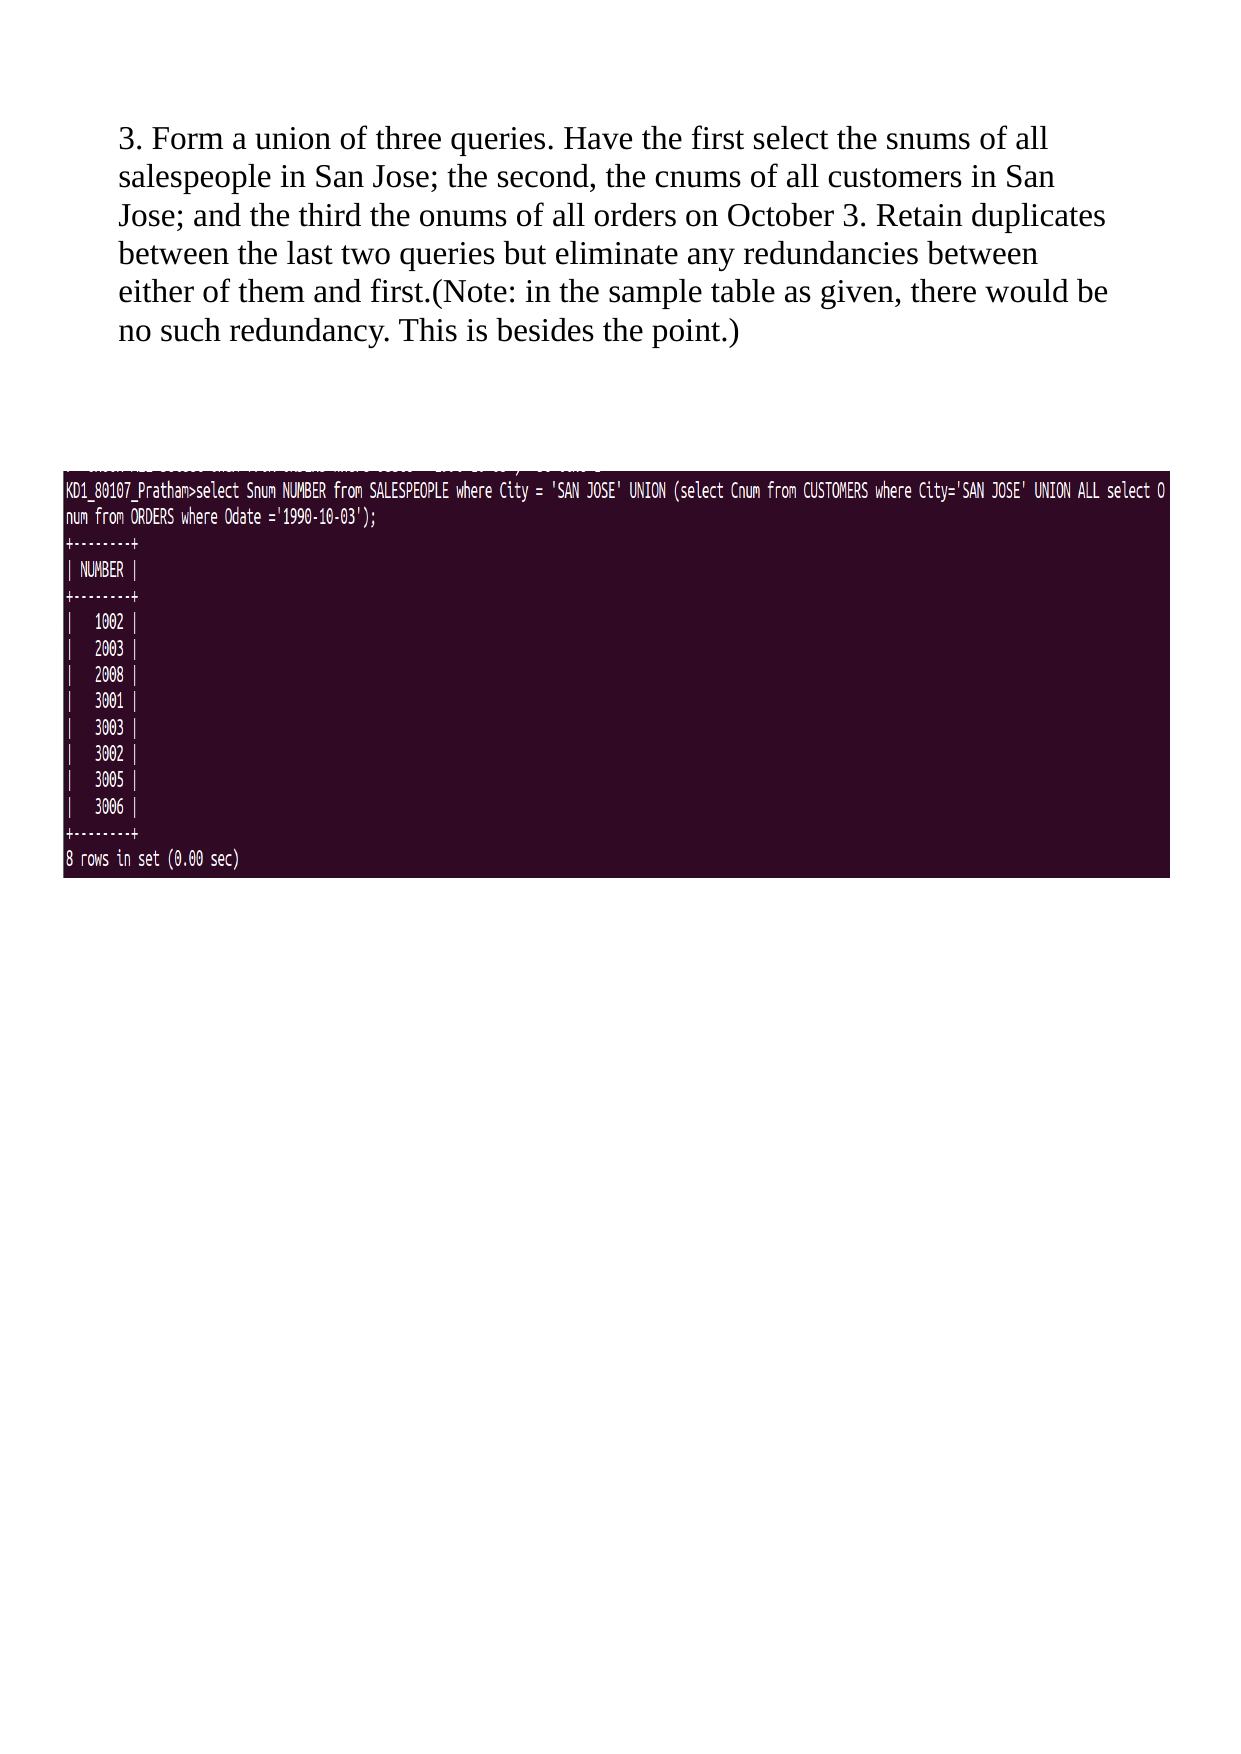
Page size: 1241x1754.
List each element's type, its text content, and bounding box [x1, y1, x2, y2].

text 3. Form a union of three queries. Have the first select the snums of all salespeople in San Jose; the second, the cnums of all customers in San Jose; and the third the onums of all orders on October 3. Retain duplicates between the last two queries but eliminate any redundancies between either of them and first.(Note: in the sample table as given, there would be no such redundancy. This is besides the point.) [118, 118, 1122, 348]
picture [63, 471, 1170, 878]
